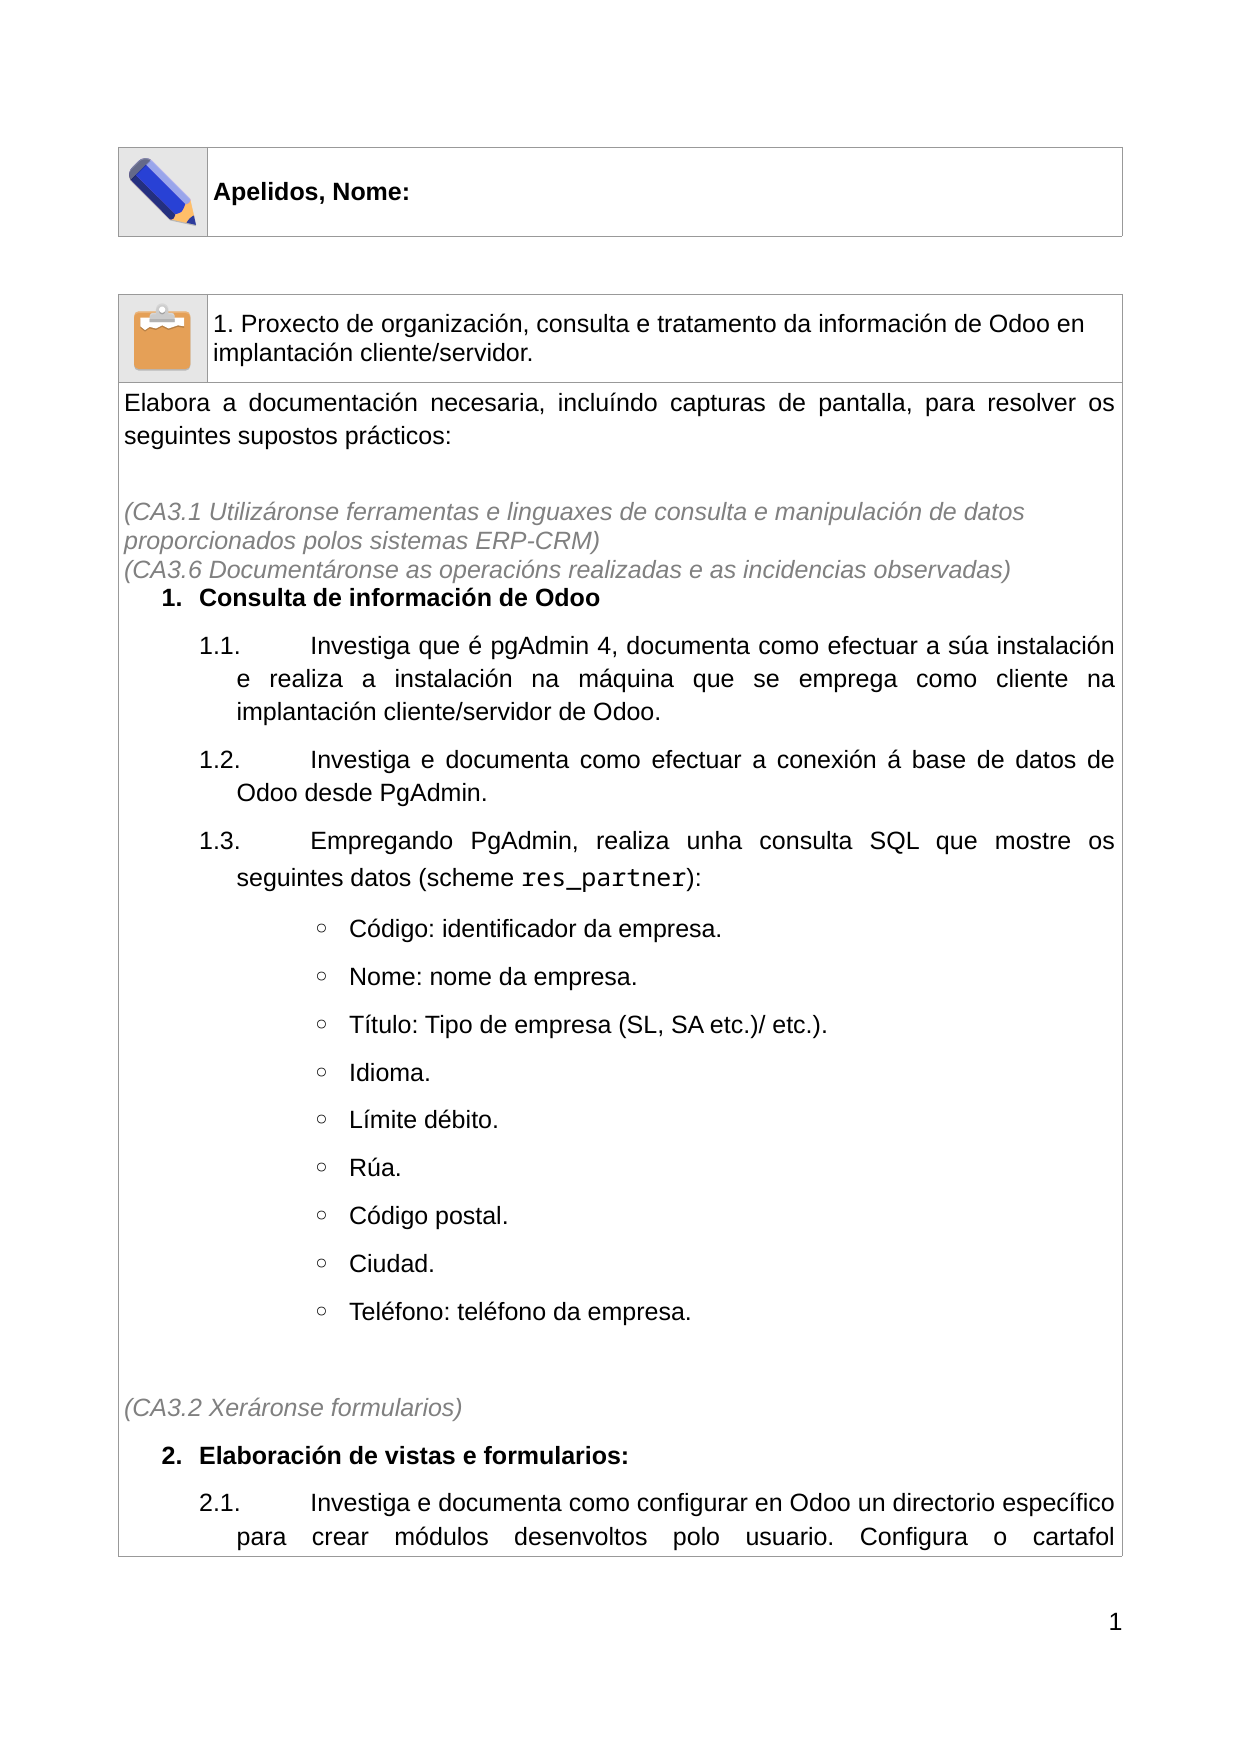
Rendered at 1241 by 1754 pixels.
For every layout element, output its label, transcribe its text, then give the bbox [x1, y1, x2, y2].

table_cell Elabora a documentación necesaria, incluíndo capturas de pantalla, para resolver os seguintes supostos prácticos: (CA3.1 Utilizáronse ferramentas e linguaxes de consulta e manipulación de datos proporcionados polos sistemas ERP-CRM) (CA3.6 Documentáronse as operacións realizadas e as incidencias observadas) Consulta de información de Odoo Investiga que é pgAdmin 4, documenta como efectuar a súa instalación e realiza a instalación na máquina que se emprega como cliente na implantación cliente/servidor de Odoo. Investiga e documenta como efectuar a conexión á base de datos de Odoo desde PgAdmin. Empregando PgAdmin, realiza unha consulta SQL que mostre os seguintes datos (scheme res_partner): Código: identificador da empresa. Nome: nome da empresa. Título: Tipo de empresa (SL, SA etc.)/ etc.). Idioma. Límite débito. Rúa. Código postal. Ciudad. Teléfono: teléfono da empresa. (CA3.2 Xeráronse formularios) Elaboración de vistas e formularios: Investiga e documenta como configurar en Odoo un directorio específico para crear módulos desenvoltos polo usuario. Configura o cartafol /var/lib/odoo/modules como destino para os módulos que se van a desenvolver.. Investiga e documenta como crear un persoal de creación de módulos (ver opción scaffold) e crea a estrutura para o módulo empresas_inicialesnombreapellidos (empresasfgf) Crea e documenta unha vista de tipo formulario do obxecto Empresa (res.partner) que inclúa os campos que a continuación se relacionan: Identificador. Nome da empresa. Título. Idioma. A vista debe estar accesible desde: Nome do menú do módulo: Empresas INICIALESNOMBREAPELLIDOS Exemplo: Empresas FGF. Nome do menú da vista: Ver Empresas INICIALESNOMBREAPELLIDOS Exemplo: Ver Empresas FGF. Nome do submenú da vista: Mostrar. Título da vista: Ver empresas INICIALESNOMBREAPELLIDOS Exemplo: Ver empresas FGF Crea oun formulario herdado que permita introducir os datos dunha empresa. Desde a vista creada no apartado anterior, Introduce os seguintes datos: Unha empresa denominada INICIALESNOMBREAPELLIDOS Exemplo: FGF Encher con datos ficticios todos os campos da empresa. [119, 383, 1122, 1556]
table_header [119, 148, 207, 236]
table_header [119, 295, 207, 382]
table_header Apelidos, Nome: [208, 148, 1122, 236]
table_header 1. Proxecto de organización, consulta e tratamento da información de Odoo en implantación cliente/servidor. [208, 295, 1122, 382]
